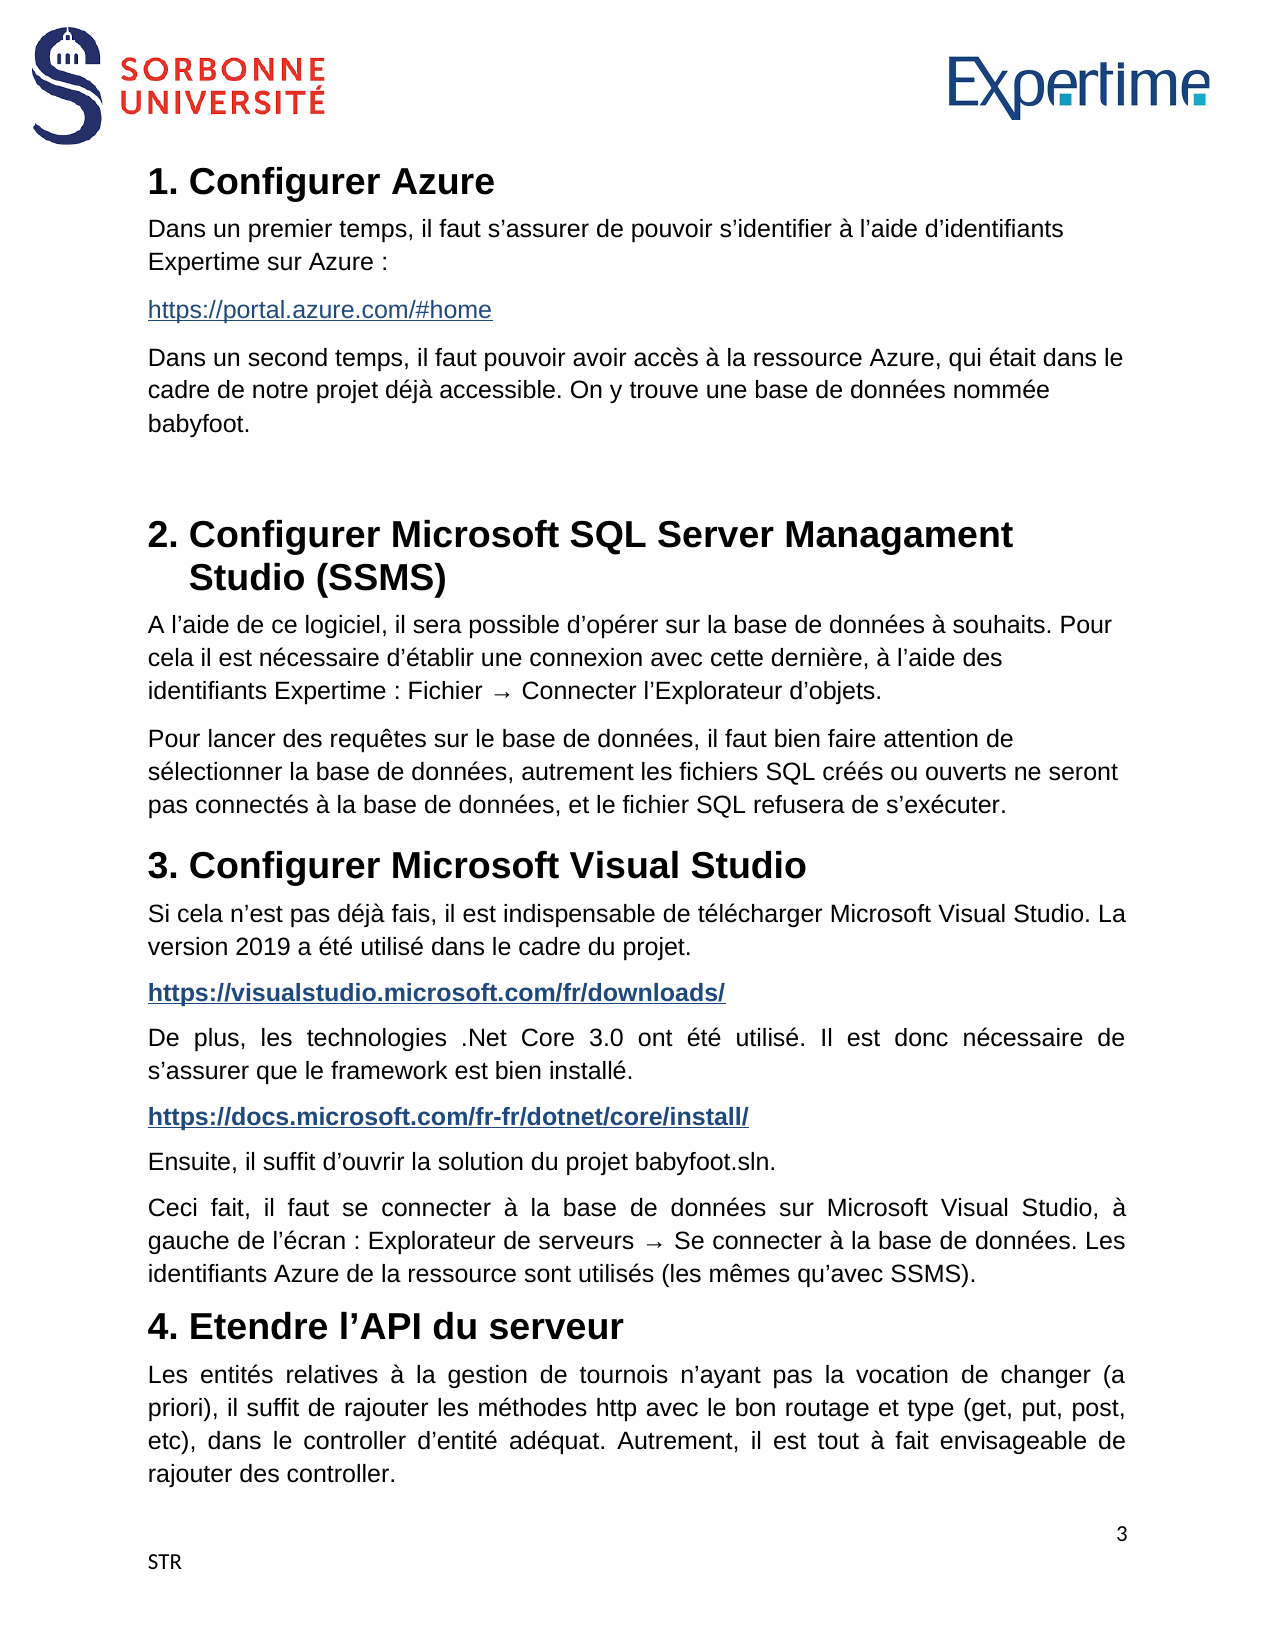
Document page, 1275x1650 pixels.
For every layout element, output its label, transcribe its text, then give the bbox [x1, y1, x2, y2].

text Dans un second temps, il faut pouvoir avoir accès à la ressource Azure, qui était dans le cadre de notre projet déjà accessible. On y trouve une base de données nommée babyfoot. [148, 342, 1127, 437]
picture [31, 26, 325, 145]
text https://portal.azure.com/#home [148, 295, 1127, 324]
subtitle Configurer Microsoft Visual Studio [147, 843, 1127, 887]
list De plus, les technologies .Net Core 3.0 ont été utilisé. Il est donc nécessaire de s’assurer que le framework est bien installé. [148, 1023, 1127, 1085]
list Si cela n’est pas déjà fais, il est indispensable de télécharger Microsoft Visual Studio. La version 2019 a été utilisé dans le cadre du projet. [148, 899, 1127, 961]
subtitle Configurer Azure [147, 159, 1127, 202]
text A l’aide de ce logiciel, il sera possible d’opérer sur la base de données à souhaits. Pour cela il est nécessaire d’établir une connexion avec cette dernière, à l’aide des identifiants Expertime : Fichier → Connecter l’Explorateur d’objets. [148, 610, 1127, 705]
text Pour lancer des requêtes sur le base de données, il faut bien faire attention de sélectionner la base de données, autrement les fichiers SQL créés ou ouverts ne seront pas connectés à la base de données, et le fichier SQL refusera de s’exécuter. [148, 724, 1127, 818]
subtitle Etendre l’API du serveur [147, 1304, 1127, 1347]
text Dans un premier temps, il faut s’assurer de pouvoir s’identifier à l’aide d’identifiants Expertime sur Azure : [148, 214, 1127, 276]
list Les entités relatives à la gestion de tournois n’ayant pas la vocation de changer (a priori), il suffit de rajouter les méthodes http avec le bon routage et type (get, put, post, etc), dans le controller d’entité adéquat. Autrement, il est tout à fait envisageable de rajouter des controller. [148, 1360, 1127, 1488]
list https://docs.microsoft.com/fr-fr/dotnet/core/install/ [148, 1102, 1127, 1131]
picture [945, 52, 1210, 120]
list Ensuite, il suffit d’ouvrir la solution du projet babyfoot.sln. [148, 1147, 1127, 1176]
list https://visualstudio.microsoft.com/fr/downloads/ [148, 978, 1127, 1006]
list Ceci fait, il faut se connecter à la base de données sur Microsoft Visual Studio, à gauche de l’écran : Explorateur de serveurs → Se connecter à la base de données. Les identifiants Azure de la ressource sont utilisés (les mêmes qu’avec SSMS). [148, 1193, 1127, 1288]
subtitle Configurer Microsoft SQL Server Managament Studio (SSMS) [147, 512, 1127, 598]
